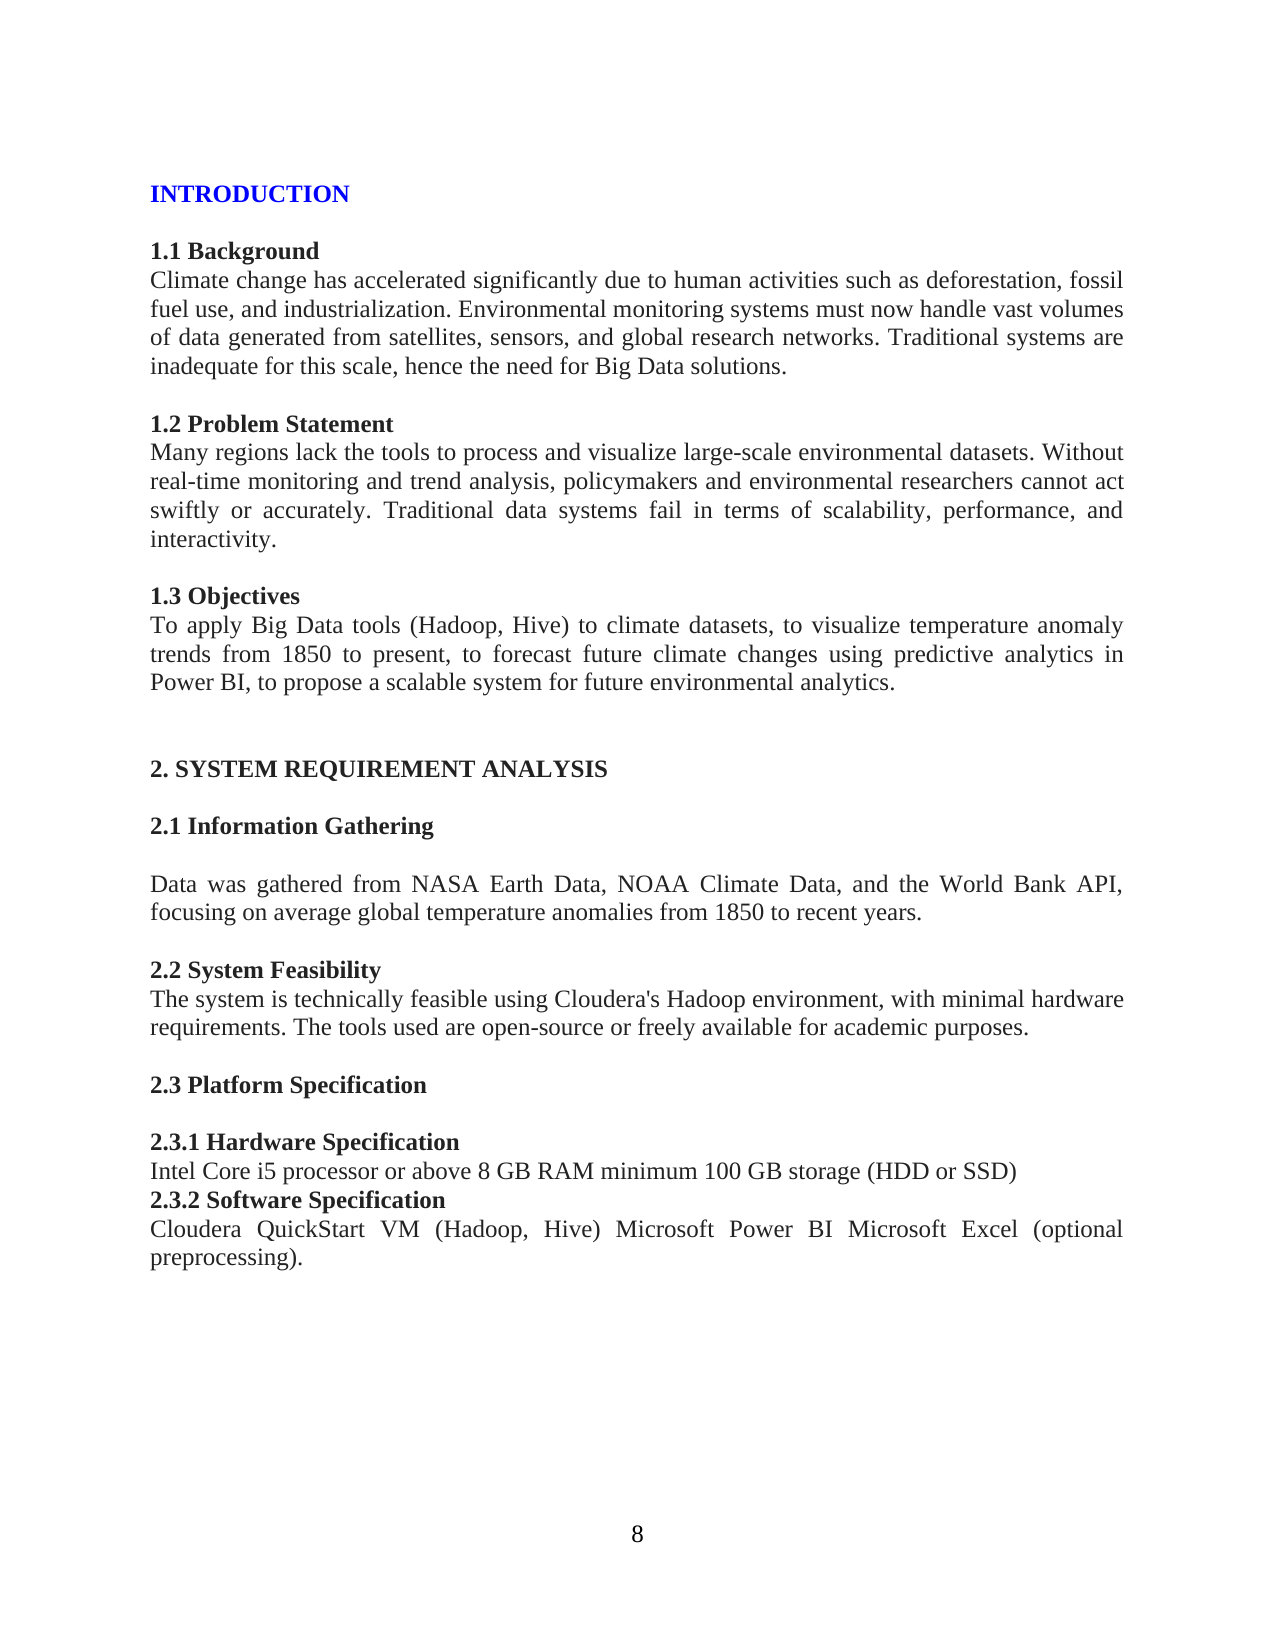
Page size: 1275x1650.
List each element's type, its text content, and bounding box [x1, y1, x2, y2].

text 2.3.2 Software Specification [150, 1185, 1125, 1214]
text Intel Core i5 processor or above 8 GB RAM minimum 100 GB storage (HDD or SSD) [150, 1156, 1125, 1185]
text To apply Big Data tools (Hadoop, Hive) to climate datasets, to visualize temperature anomaly trends from 1850 to present, to forecast future climate changes using predictive analytics in Power BI, to propose a scalable system for future environmental analytics. [150, 610, 1125, 696]
text The system is technically feasible using Cloudera's Hadoop environment, with minimal hardware requirements. The tools used are open-source or freely available for academic purposes. [150, 984, 1125, 1041]
text INTRODUCTION [150, 179, 1125, 207]
text 1.1 Background [150, 236, 1125, 265]
text 2.3 Platform Specification [150, 1070, 1125, 1099]
text Data was gathered from NASA Earth Data, NOAA Climate Data, and the World Bank API, focusing on average global temperature anomalies from 1850 to recent years. [150, 869, 1125, 926]
text Many regions lack the tools to process and visualize large-scale environmental datasets. Without real-time monitoring and trend analysis, policymakers and environmental researchers cannot act swiftly or accurately. Traditional data systems fail in terms of scalability, performance, and interactivity. [150, 437, 1125, 552]
text 2. SYSTEM REQUIREMENT ANALYSIS [150, 754, 1125, 782]
text 2.3.1 Hardware Specification [150, 1127, 1125, 1156]
text 1.2 Problem Statement [150, 409, 1125, 437]
text Climate change has accelerated significantly due to human activities such as deforestation, fossil fuel use, and industrialization. Environmental monitoring systems must now handle vast volumes of data generated from satellites, sensors, and global research networks. Traditional systems are inadequate for this scale, hence the need for Big Data solutions. [150, 265, 1125, 380]
text 2.1 Information Gathering [150, 811, 1125, 840]
text 1.3 Objectives [150, 581, 1125, 610]
text 2.2 System Feasibility [150, 955, 1125, 984]
text Cloudera QuickStart VM (Hadoop, Hive) Microsoft Power BI Microsoft Excel (optional preprocessing). [150, 1214, 1125, 1271]
